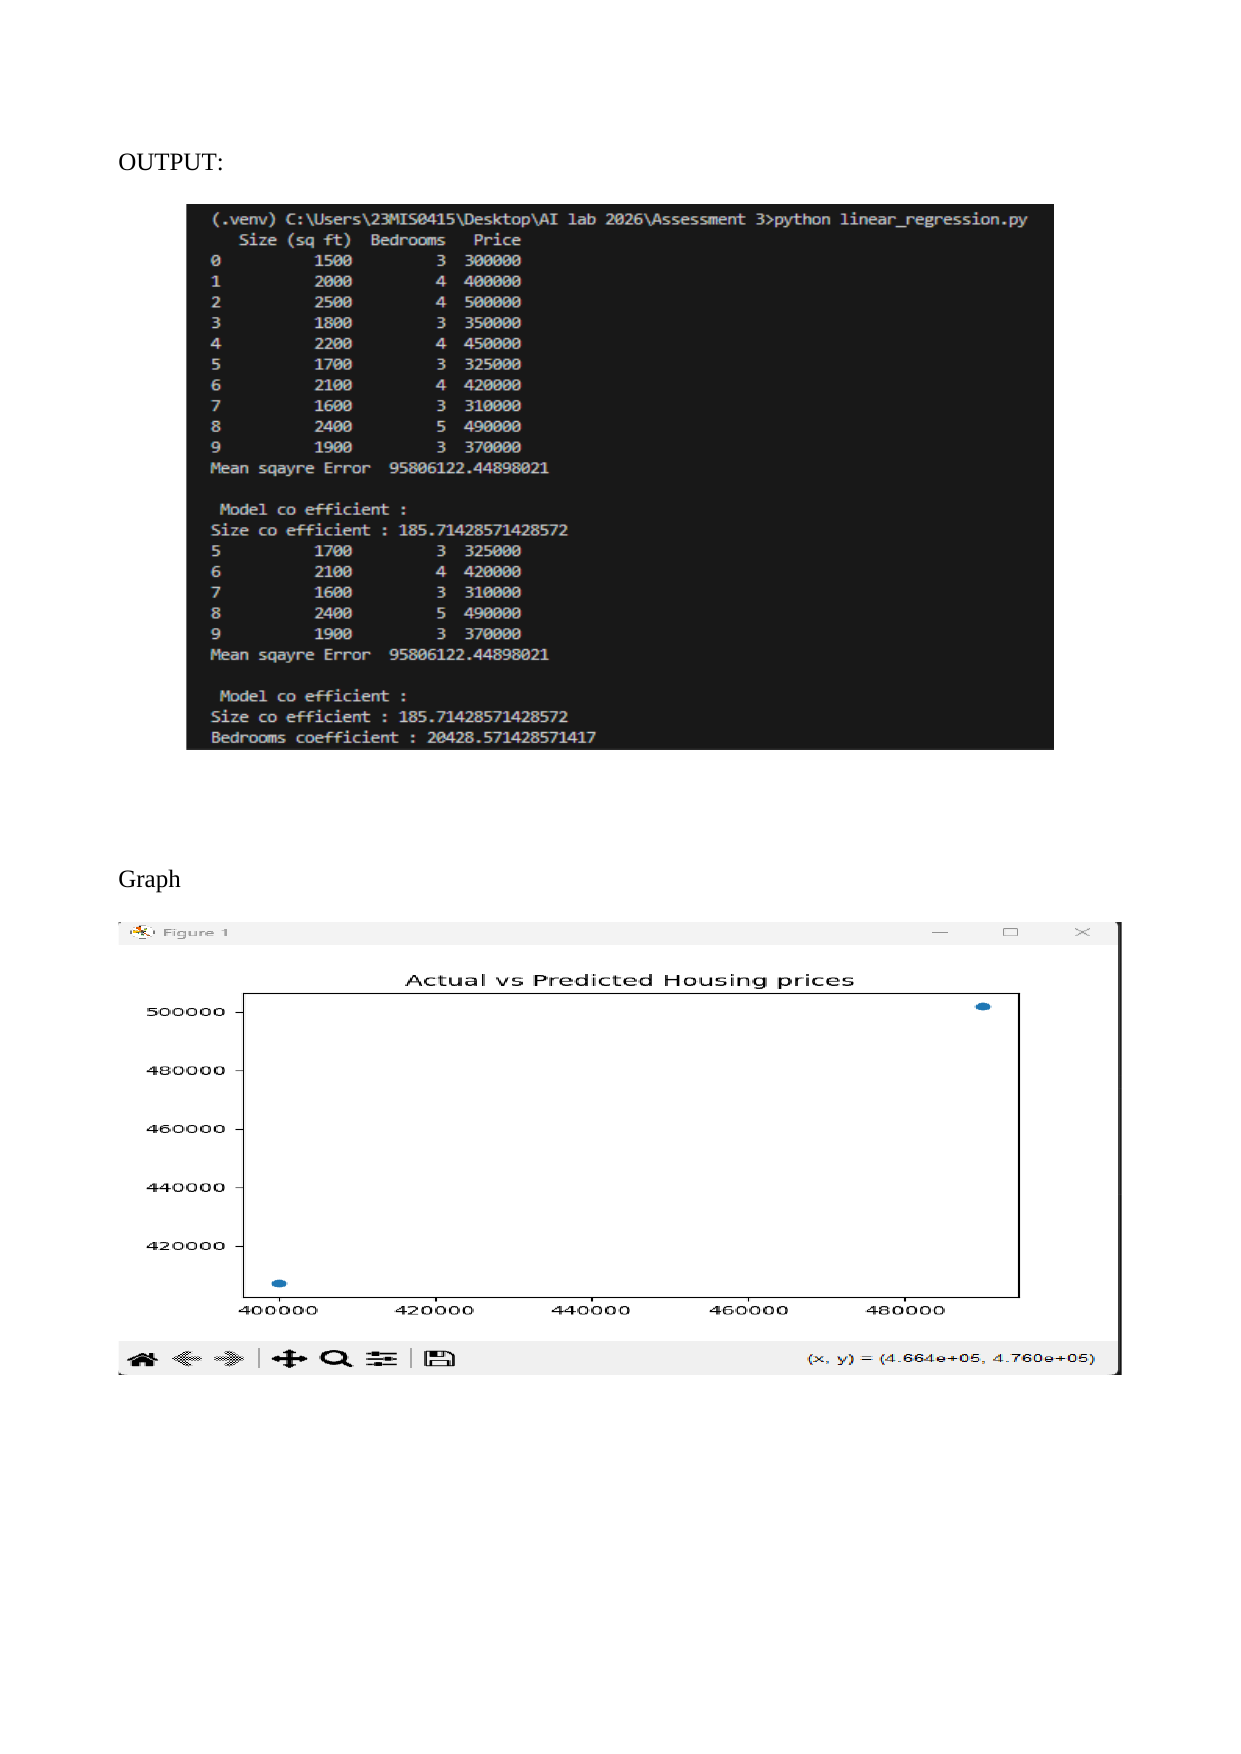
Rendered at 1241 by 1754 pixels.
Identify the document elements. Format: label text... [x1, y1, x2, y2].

text OUTPUT: [118, 147, 1122, 176]
picture [186, 204, 1054, 750]
picture [118, 922, 1122, 1375]
text Graph [118, 864, 1122, 893]
